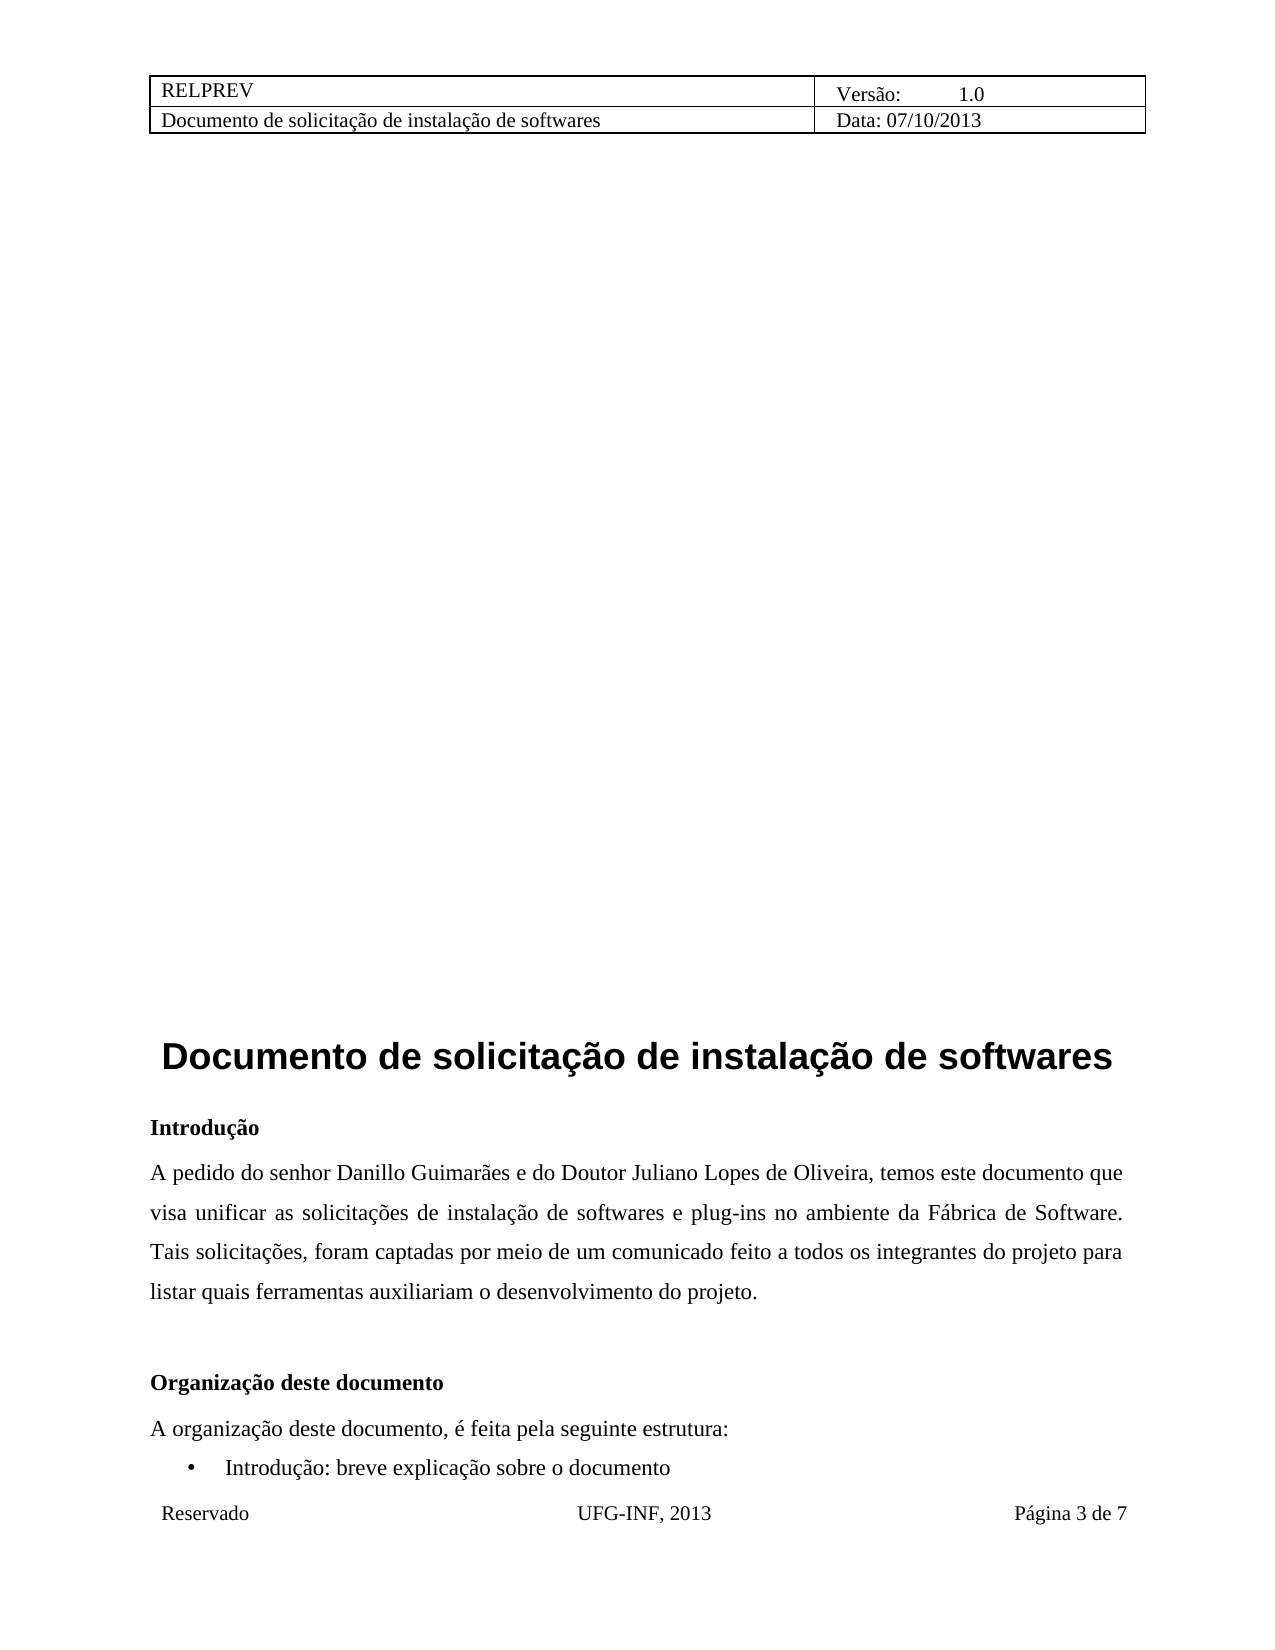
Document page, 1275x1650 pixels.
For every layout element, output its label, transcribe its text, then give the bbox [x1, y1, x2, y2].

subtitle Documento de solicitação de instalação de softwares [150, 1034, 1125, 1077]
text A pedido do senhor Danillo Guimarães e do Doutor Juliano Lopes de Oliveira, temos este documento que visa unificar as solicitações de instalação de softwares e plug-ins no ambiente da Fábrica de Software. Tais solicitações, foram captadas por meio de um comunicado feito a todos os integrantes do projeto para listar quais ferramentas auxiliariam o desenvolvimento do projeto. [150, 1159, 1125, 1304]
text A organização deste documento, é feita pela seguinte estrutura: [150, 1415, 1125, 1441]
subtitle Organização deste documento [150, 1369, 1125, 1396]
subtitle Introdução [150, 1113, 1125, 1140]
list Introdução: breve explicação sobre o documento [187, 1454, 1125, 1481]
